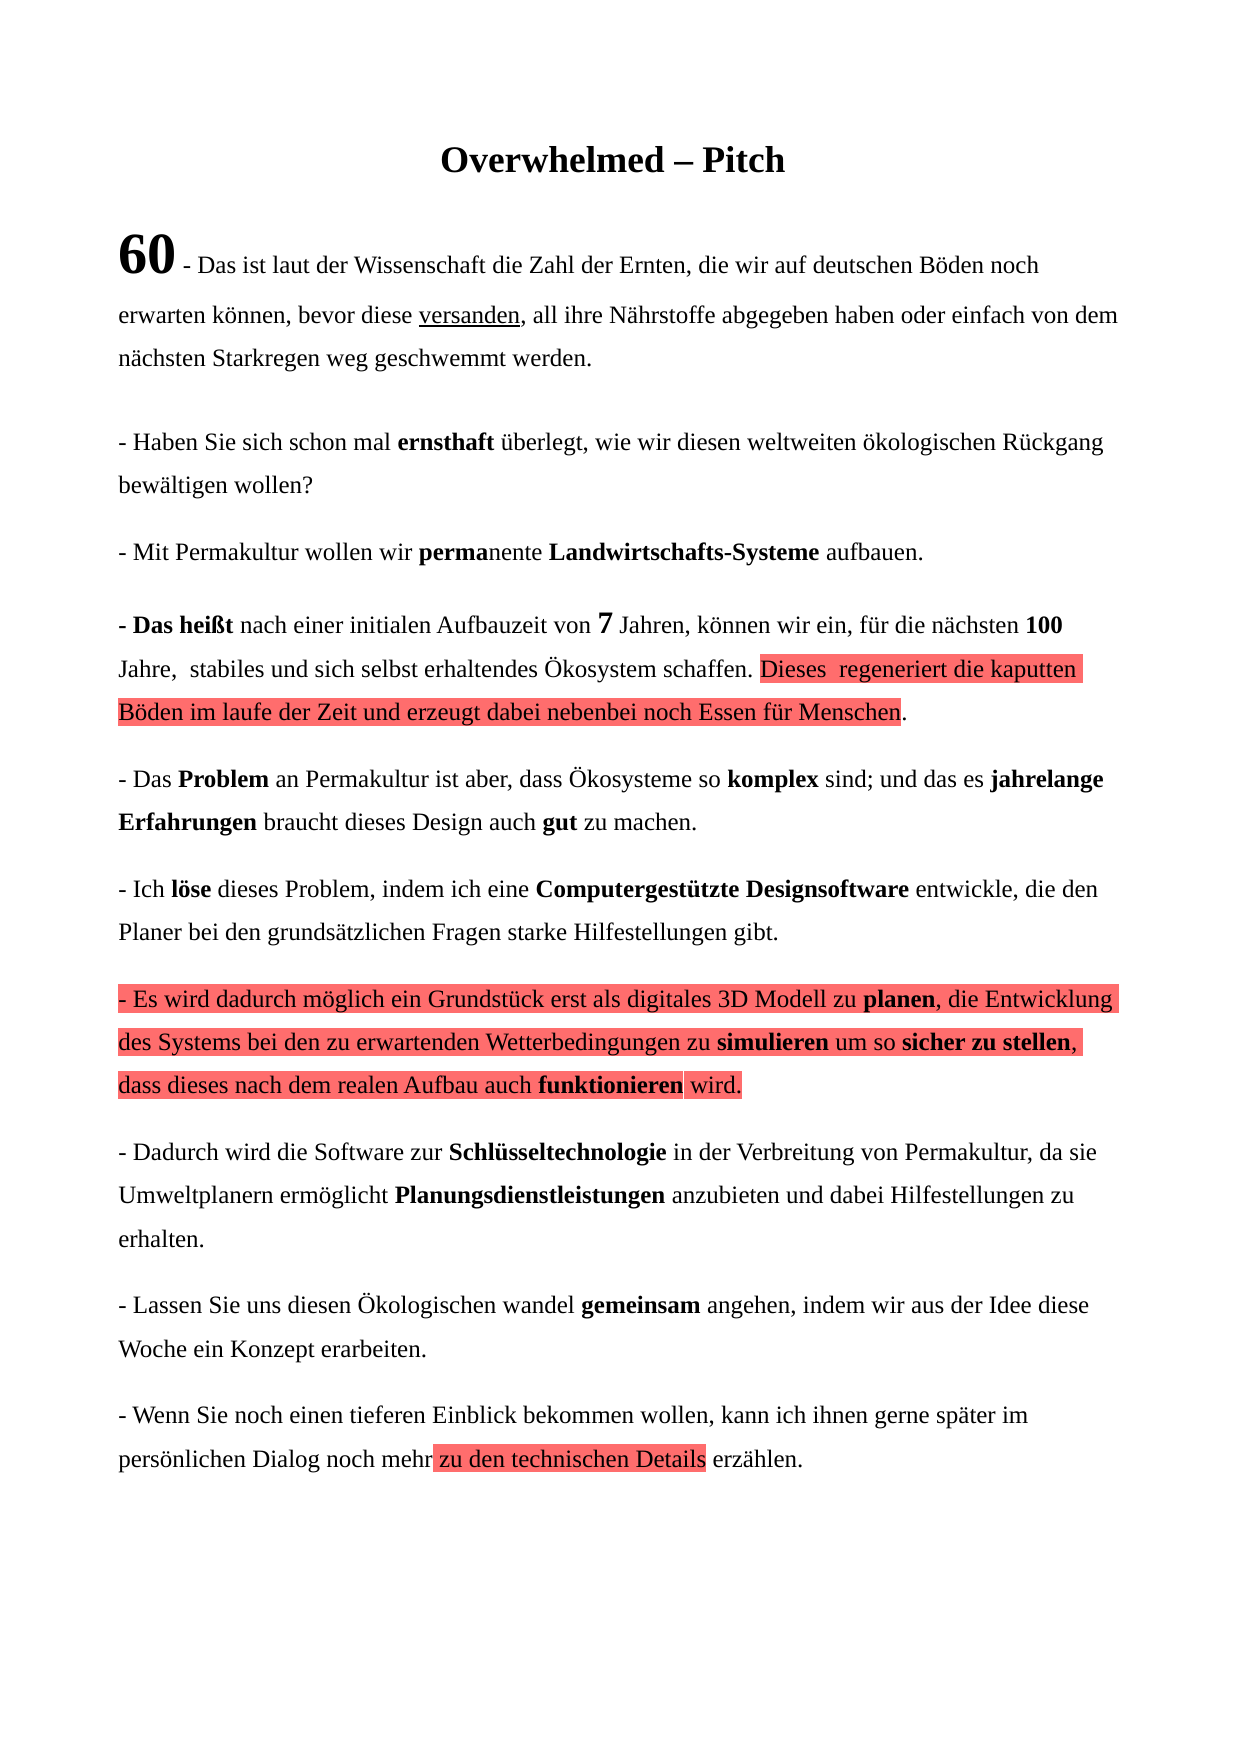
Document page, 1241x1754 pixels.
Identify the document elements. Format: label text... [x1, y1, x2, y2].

text - Wenn Sie noch einen tieferen Einblick bekommen wollen, kann ich ihnen gerne später im persönlichen Dialog noch mehr zu den technischen Details erzählen. [118, 1401, 1122, 1472]
text - Ich löse dieses Problem, indem ich eine Computergestützte Designsoftware entwickle, die den Planer bei den grundsätzlichen Fragen starke Hilfestellungen gibt. [118, 874, 1122, 946]
text - Lassen Sie uns diesen Ökologischen wandel gemeinsam angehen, indem wir aus der Idee diese Woche ein Konzept erarbeiten. [118, 1291, 1122, 1362]
text - Das Problem an Permakultur ist aber, dass Ökosysteme so komplex sind; und das es jahrelange Erfahrungen braucht dieses Design auch gut zu machen. [118, 764, 1122, 836]
text - Haben Sie sich schon mal ernsthaft überlegt, wie wir diesen weltweiten ökologischen Rückgang bewältigen wollen? [118, 427, 1122, 499]
text Overwhelmed – Pitch [118, 118, 1122, 185]
text 60 - Das ist laut der Wissenschaft die Zahl der Ernten, die wir auf deutschen Böden noch erwarten können, bevor diese versanden, all ihre Nährstoffe abgegeben haben oder einfach von dem nächsten Starkregen weg geschwemmt werden. [118, 219, 1122, 372]
text - Es wird dadurch möglich ein Grundstück erst als digitales 3D Modell zu planen, die Entwicklung des Systems bei den zu erwartenden Wetterbedingungen zu simulieren um so sicher zu stellen, dass dieses nach dem realen Aufbau auch funktionieren wird. [118, 984, 1122, 1099]
text - Dadurch wird die Software zur Schlüsseltechnologie in der Verbreitung von Permakultur, da sie Umweltplanern ermöglicht Planungsdienstleistungen anzubieten und dabei Hilfestellungen zu erhalten. [118, 1137, 1122, 1252]
text - Mit Permakultur wollen wir permanente Landwirtschafts-Systeme aufbauen. [118, 537, 1122, 566]
text - Das heißt nach einer initialen Aufbauzeit von 7 Jahren, können wir ein, für die nächsten 100 Jahre, stabiles und sich selbst erhaltendes Ökosystem schaffen. Dieses regeneriert die kaputten Böden im laufe der Zeit und erzeugt dabei nebenbei noch Essen für Menschen. [118, 604, 1122, 726]
